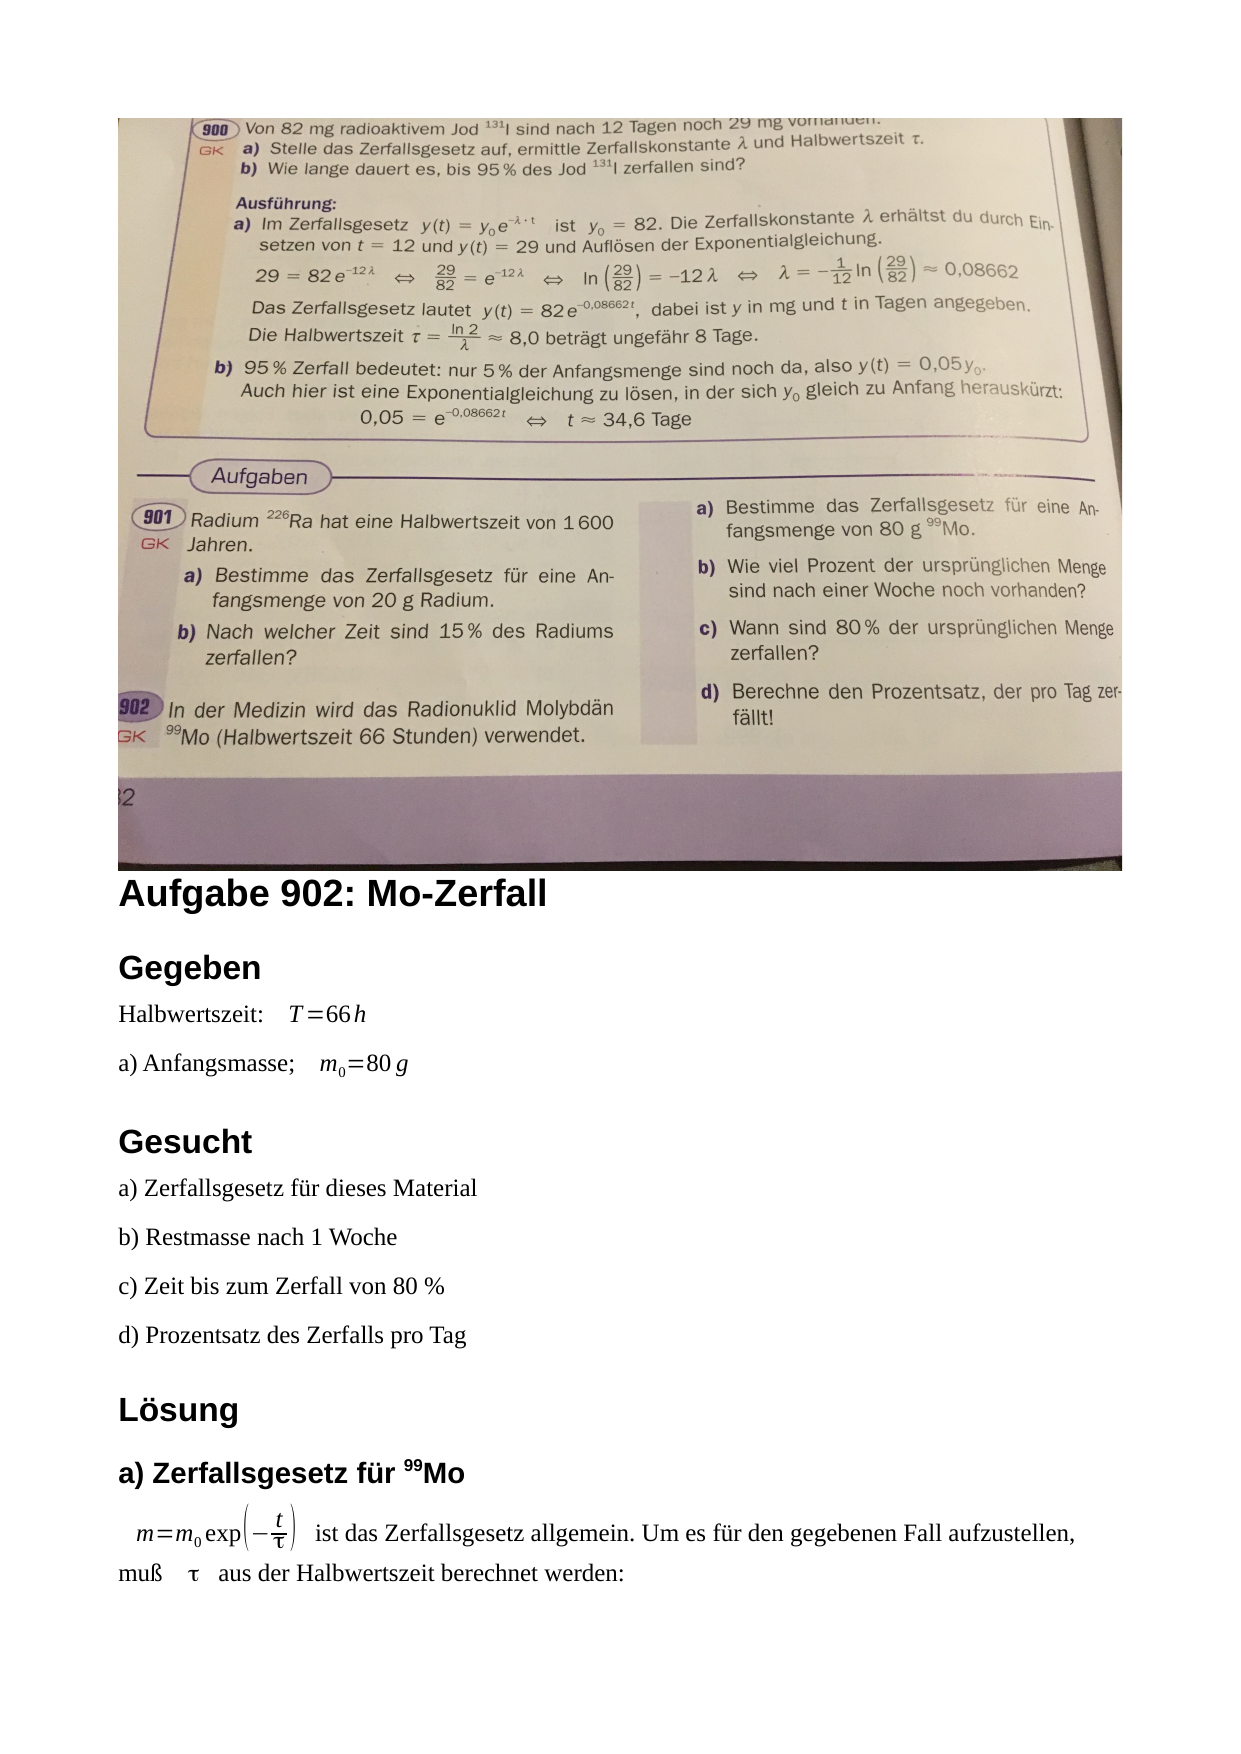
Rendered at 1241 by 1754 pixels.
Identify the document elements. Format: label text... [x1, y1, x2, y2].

subtitle Lösung [118, 1390, 1122, 1429]
subtitle Gegeben [118, 948, 1122, 987]
text d) Prozentsatz des Zerfalls pro Tag [118, 1320, 1122, 1349]
text Halbwertszeit: [118, 999, 1122, 1028]
text a) Anfangsmasse; [118, 1048, 1122, 1081]
subtitle Gesucht [118, 1122, 1122, 1160]
subtitle Aufgabe 902: Mo-Zerfall [118, 871, 1122, 915]
text ist das Zerfallsgesetz allgemein. Um es für den gegebenen Fall aufzustellen, muß aus der Halbwertszeit berechnet werden: [118, 1502, 1122, 1587]
picture [118, 118, 1123, 871]
text b) Restmasse nach 1 Woche [118, 1222, 1122, 1251]
text a) Zerfallsgesetz für dieses Material [118, 1173, 1122, 1202]
text c) Zeit bis zum Zerfall von 80 % [118, 1271, 1122, 1300]
subtitle a) Zerfallsgesetz für 99Mo [118, 1456, 1122, 1489]
